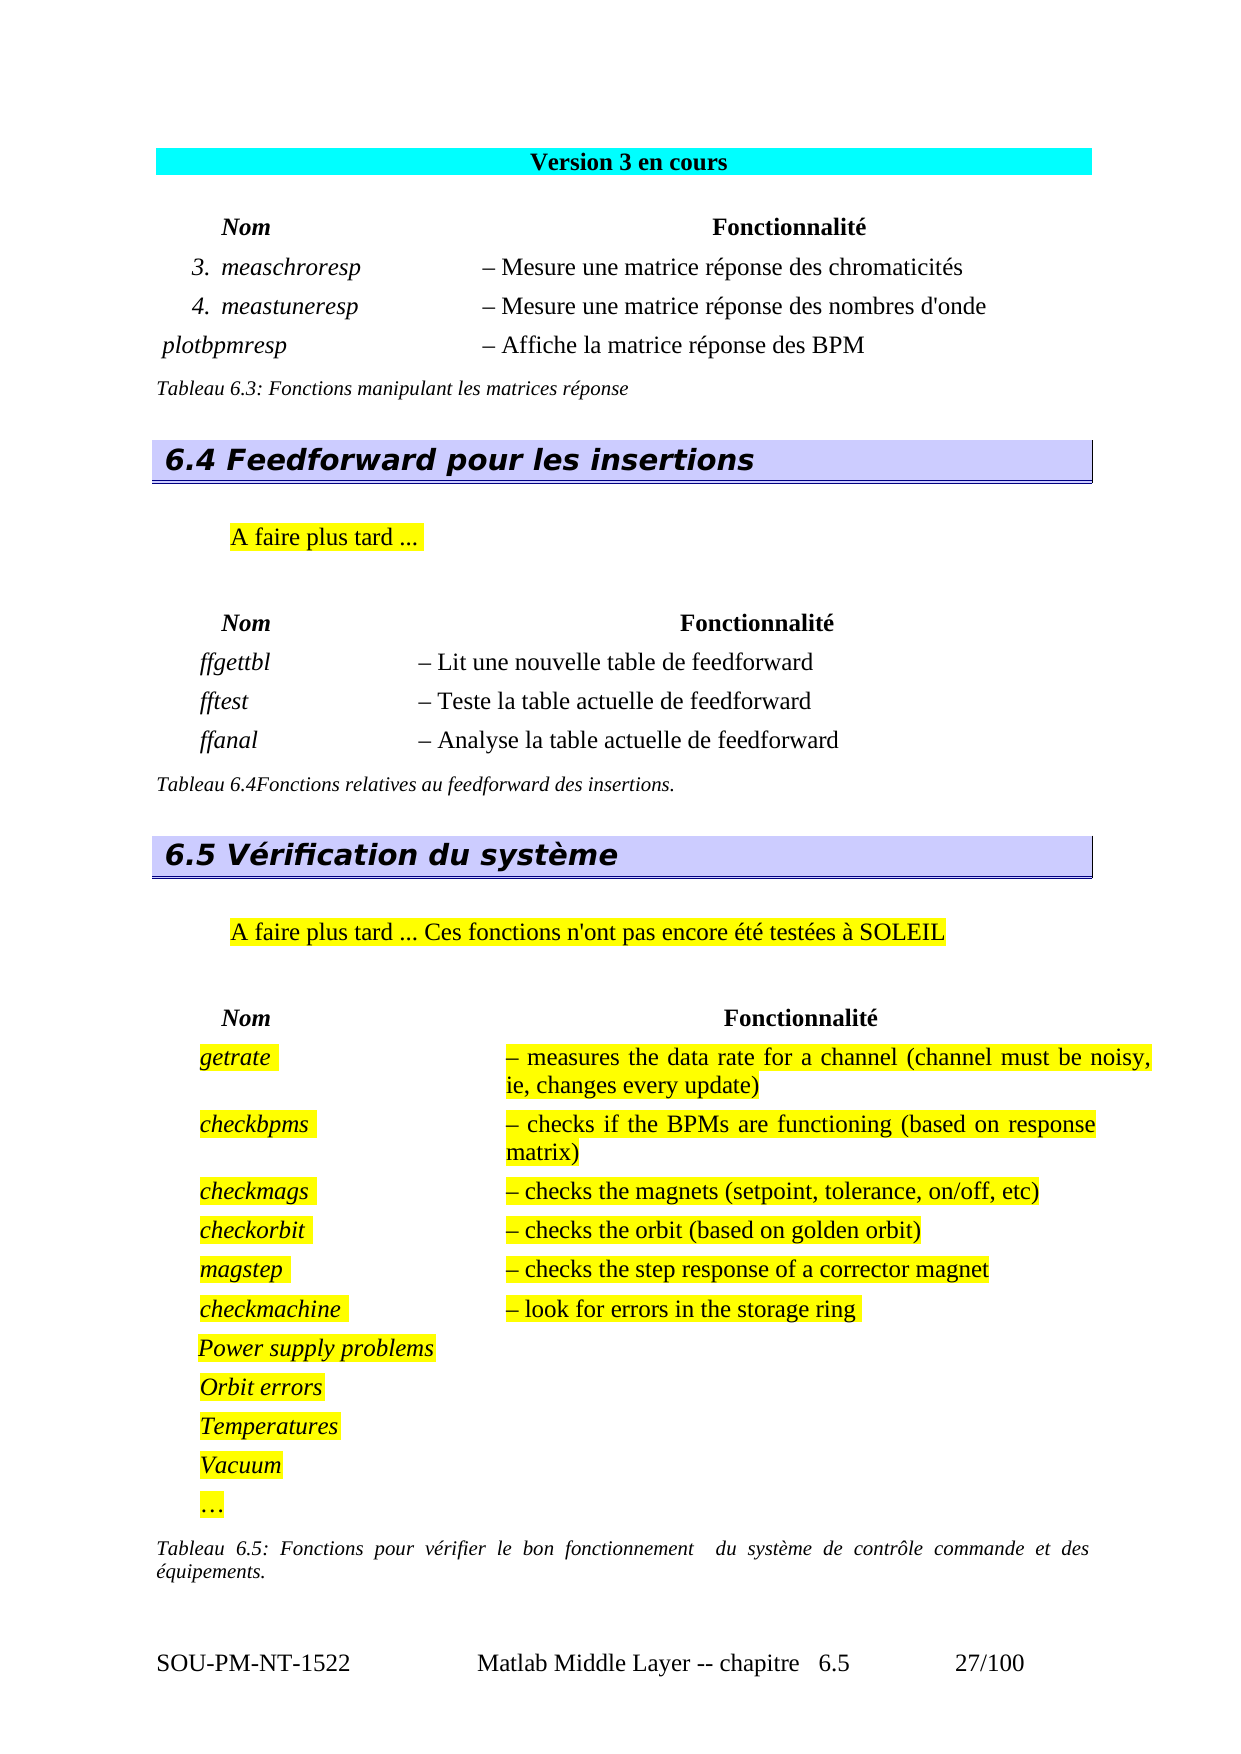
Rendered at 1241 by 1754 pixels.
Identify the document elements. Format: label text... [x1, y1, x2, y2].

table_header Fonctionnalité [439, 208, 1102, 247]
table_cell measchroresp [156, 247, 439, 286]
table_cell – Teste la table actuelle de feedforward [375, 682, 1102, 721]
table_cell checkorbit [156, 1211, 462, 1250]
table_cell – checks the magnets (setpoint, tolerance, on/off, etc) [463, 1172, 1102, 1211]
table_cell – look for errors in the storage ring [463, 1289, 1102, 1328]
table_header Nom [156, 999, 462, 1038]
table_header Fonctionnalité [463, 999, 1102, 1038]
table_header Nom [156, 208, 439, 247]
table_cell – Mesure une matrice réponse des nombres d'onde [439, 286, 1102, 325]
table_header Fonctionnalité [375, 603, 1102, 642]
table_cell fftest [156, 682, 375, 721]
table_cell [463, 1485, 1102, 1524]
table_cell checkbpms [156, 1105, 462, 1172]
table_header Nom [156, 603, 375, 642]
table_cell Orbit errors [156, 1368, 462, 1407]
subtitle Feedforward pour les insertions [152, 440, 1092, 480]
text A faire plus tard ... [156, 523, 1092, 551]
table_cell – Mesure une matrice réponse des chromaticités [439, 247, 1102, 286]
table_cell [463, 1328, 1102, 1367]
table_cell getrate [156, 1038, 462, 1105]
table_cell – measures the data rate for a channel (channel must be noisy, ie, changes every update) [463, 1038, 1102, 1105]
text Tableau 6.4Fonctions relatives au feedforward des insertions. [156, 772, 1092, 795]
table_cell – checks the orbit (based on golden orbit) [463, 1211, 1102, 1250]
subtitle Vérification du système [152, 836, 1092, 876]
table_cell ffgettbl [156, 643, 375, 682]
table_cell Temperatures [156, 1407, 462, 1446]
table_cell checkmags [156, 1172, 462, 1211]
text Tableau 6.3: Fonctions manipulant les matrices réponse [156, 377, 1092, 400]
table_cell – Affiche la matrice réponse des BPM [439, 325, 1102, 364]
text A faire plus tard ... Ces fonctions n'ont pas encore été testées à SOLEIL [156, 918, 1092, 946]
table_cell [463, 1368, 1102, 1407]
table_cell Power supply problems [156, 1328, 462, 1367]
table_cell checkmachine [156, 1289, 462, 1328]
table_cell [463, 1446, 1102, 1485]
table_cell – Analyse la table actuelle de feedforward [375, 721, 1102, 760]
table_cell … [156, 1485, 462, 1524]
table_cell [463, 1407, 1102, 1446]
text Tableau 6.5: Fonctions pour vérifier le bon fonctionnement du système de contrôle commande et des équipements. [156, 1537, 1092, 1583]
table_cell meastuneresp [156, 286, 439, 325]
table_cell magstep [156, 1250, 462, 1289]
table_cell Vacuum [156, 1446, 462, 1485]
table_cell plotbpmresp [156, 325, 439, 364]
table_cell – checks the step response of a corrector magnet [463, 1250, 1102, 1289]
table_cell ffanal [156, 721, 375, 760]
table_cell – Lit une nouvelle table de feedforward [375, 643, 1102, 682]
table_cell – checks if the BPMs are functioning (based on response matrix) [463, 1105, 1102, 1172]
